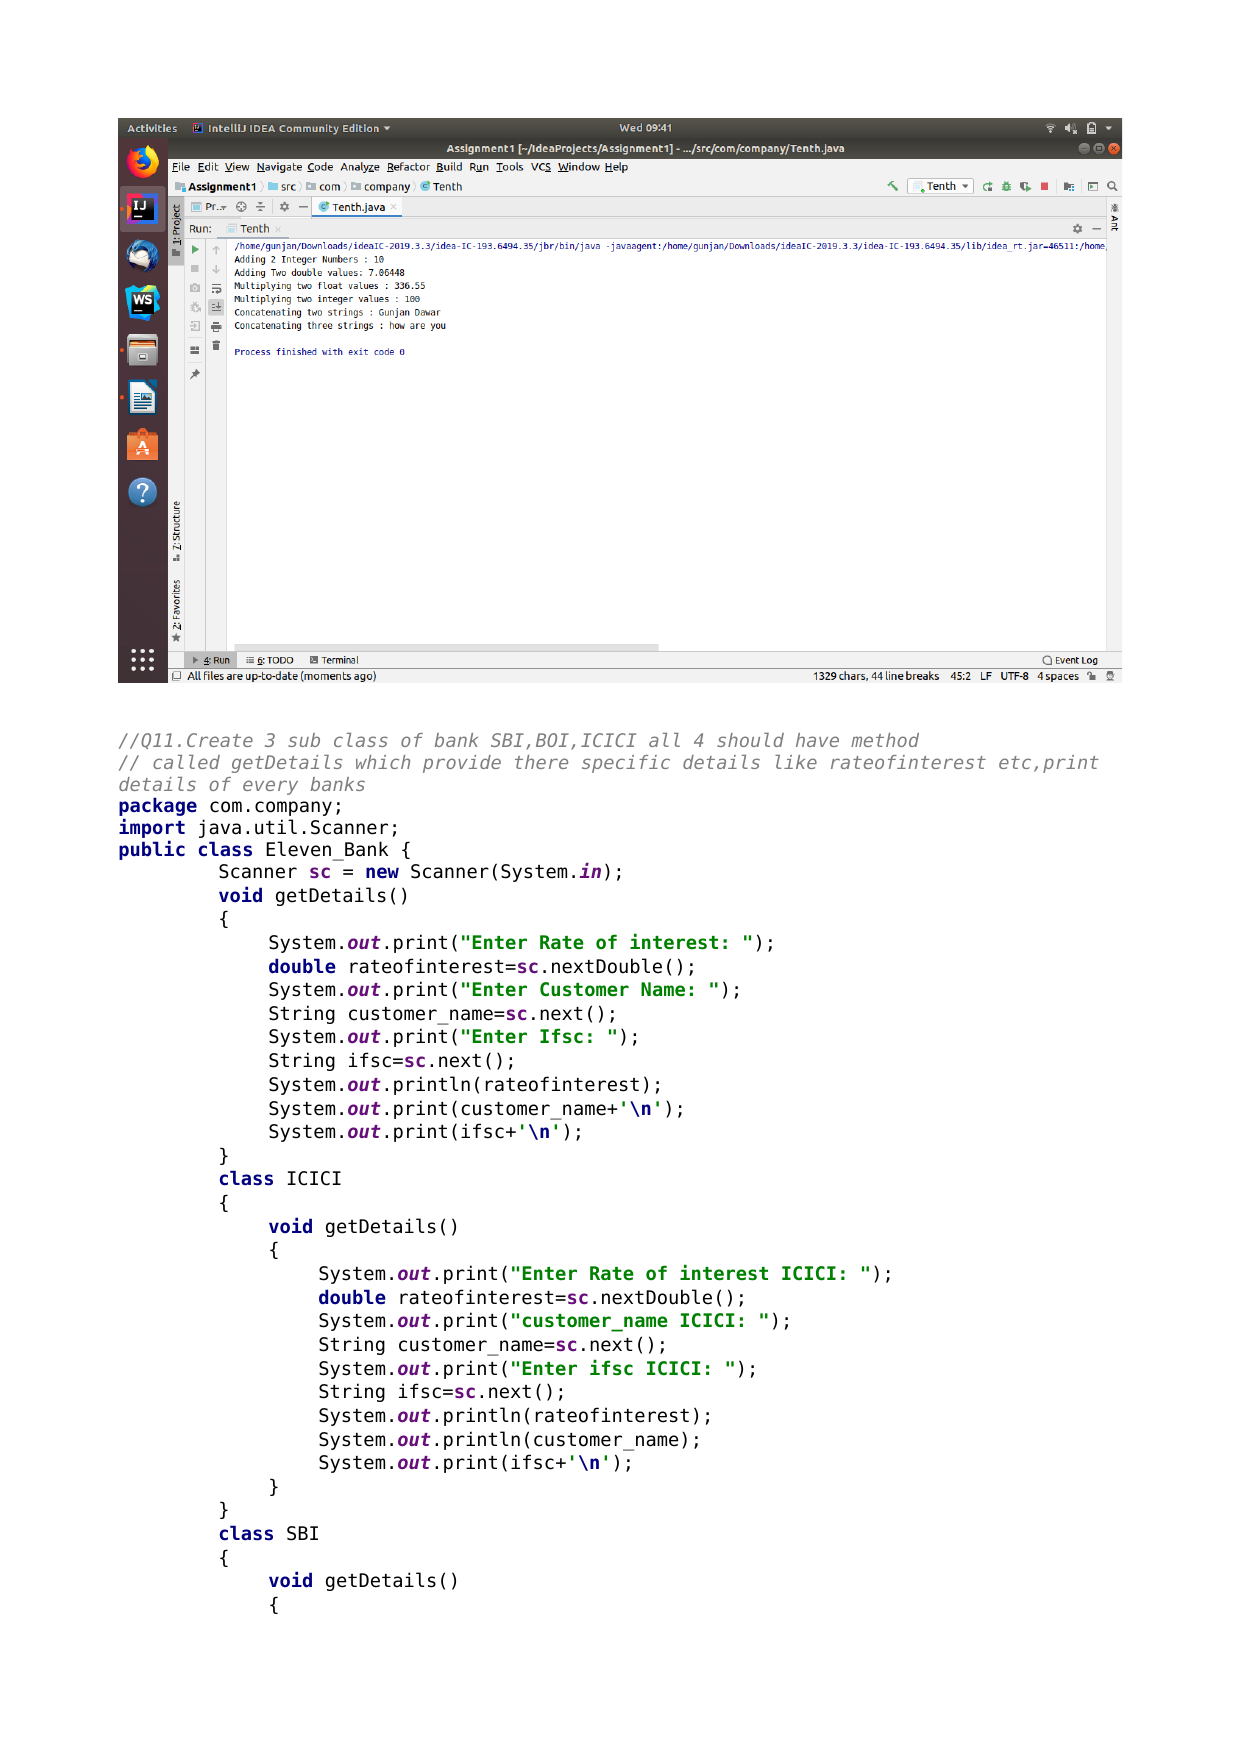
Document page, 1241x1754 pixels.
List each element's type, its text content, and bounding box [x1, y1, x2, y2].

text System.out.println(rateofinterest); [118, 1074, 1122, 1097]
text { [118, 908, 1122, 932]
text System.out.print(ifsc+'\n'); [118, 1121, 1122, 1145]
picture [118, 118, 1123, 683]
text System.out.print(customer_name+'\n'); [118, 1097, 1122, 1121]
text String customer_name=sc.next(); [118, 1334, 1122, 1358]
text class SBI [118, 1523, 1122, 1547]
text System.out.print("Enter Rate of interest: "); [118, 932, 1122, 956]
text } [118, 1476, 1122, 1499]
text { [118, 1239, 1122, 1263]
text } [118, 1145, 1122, 1168]
text void getDetails() [118, 885, 1122, 908]
text void getDetails() [118, 1216, 1122, 1239]
text { [118, 1547, 1122, 1570]
text { [118, 1192, 1122, 1216]
text import java.util.Scanner; [118, 817, 1122, 839]
text System.out.print("Enter ifsc ICICI: "); [118, 1358, 1122, 1381]
text public class Eleven_Bank { [118, 839, 1122, 861]
text double rateofinterest=sc.nextDouble(); [118, 1287, 1122, 1310]
text } [118, 1499, 1122, 1523]
text class ICICI [118, 1168, 1122, 1192]
text System.out.println(rateofinterest); [118, 1405, 1122, 1428]
text System.out.print("Enter Customer Name: "); [118, 979, 1122, 1003]
text String customer_name=sc.next(); [118, 1003, 1122, 1027]
text String ifsc=sc.next(); [118, 1050, 1122, 1074]
text package com.company; [118, 795, 1122, 817]
text System.out.print("Enter Rate of interest ICICI: "); [118, 1263, 1122, 1287]
text double rateofinterest=sc.nextDouble(); [118, 956, 1122, 979]
text void getDetails() [118, 1570, 1122, 1594]
text System.out.print(ifsc+'\n'); [118, 1452, 1122, 1476]
text Scanner sc = new Scanner(System.in); [118, 861, 1122, 885]
text System.out.println(customer_name); [118, 1428, 1122, 1452]
text // called getDetails which provide there specific details like rateofinterest etc,print details of every banks [118, 752, 1122, 795]
text String ifsc=sc.next(); [118, 1381, 1122, 1405]
text System.out.print("Enter Ifsc: "); [118, 1027, 1122, 1050]
text System.out.print("customer_name ICICI: "); [118, 1310, 1122, 1334]
text //Q11.Create 3 sub class of bank SBI,BOI,ICICI all 4 should have method [118, 730, 1122, 752]
text { [118, 1594, 1122, 1618]
